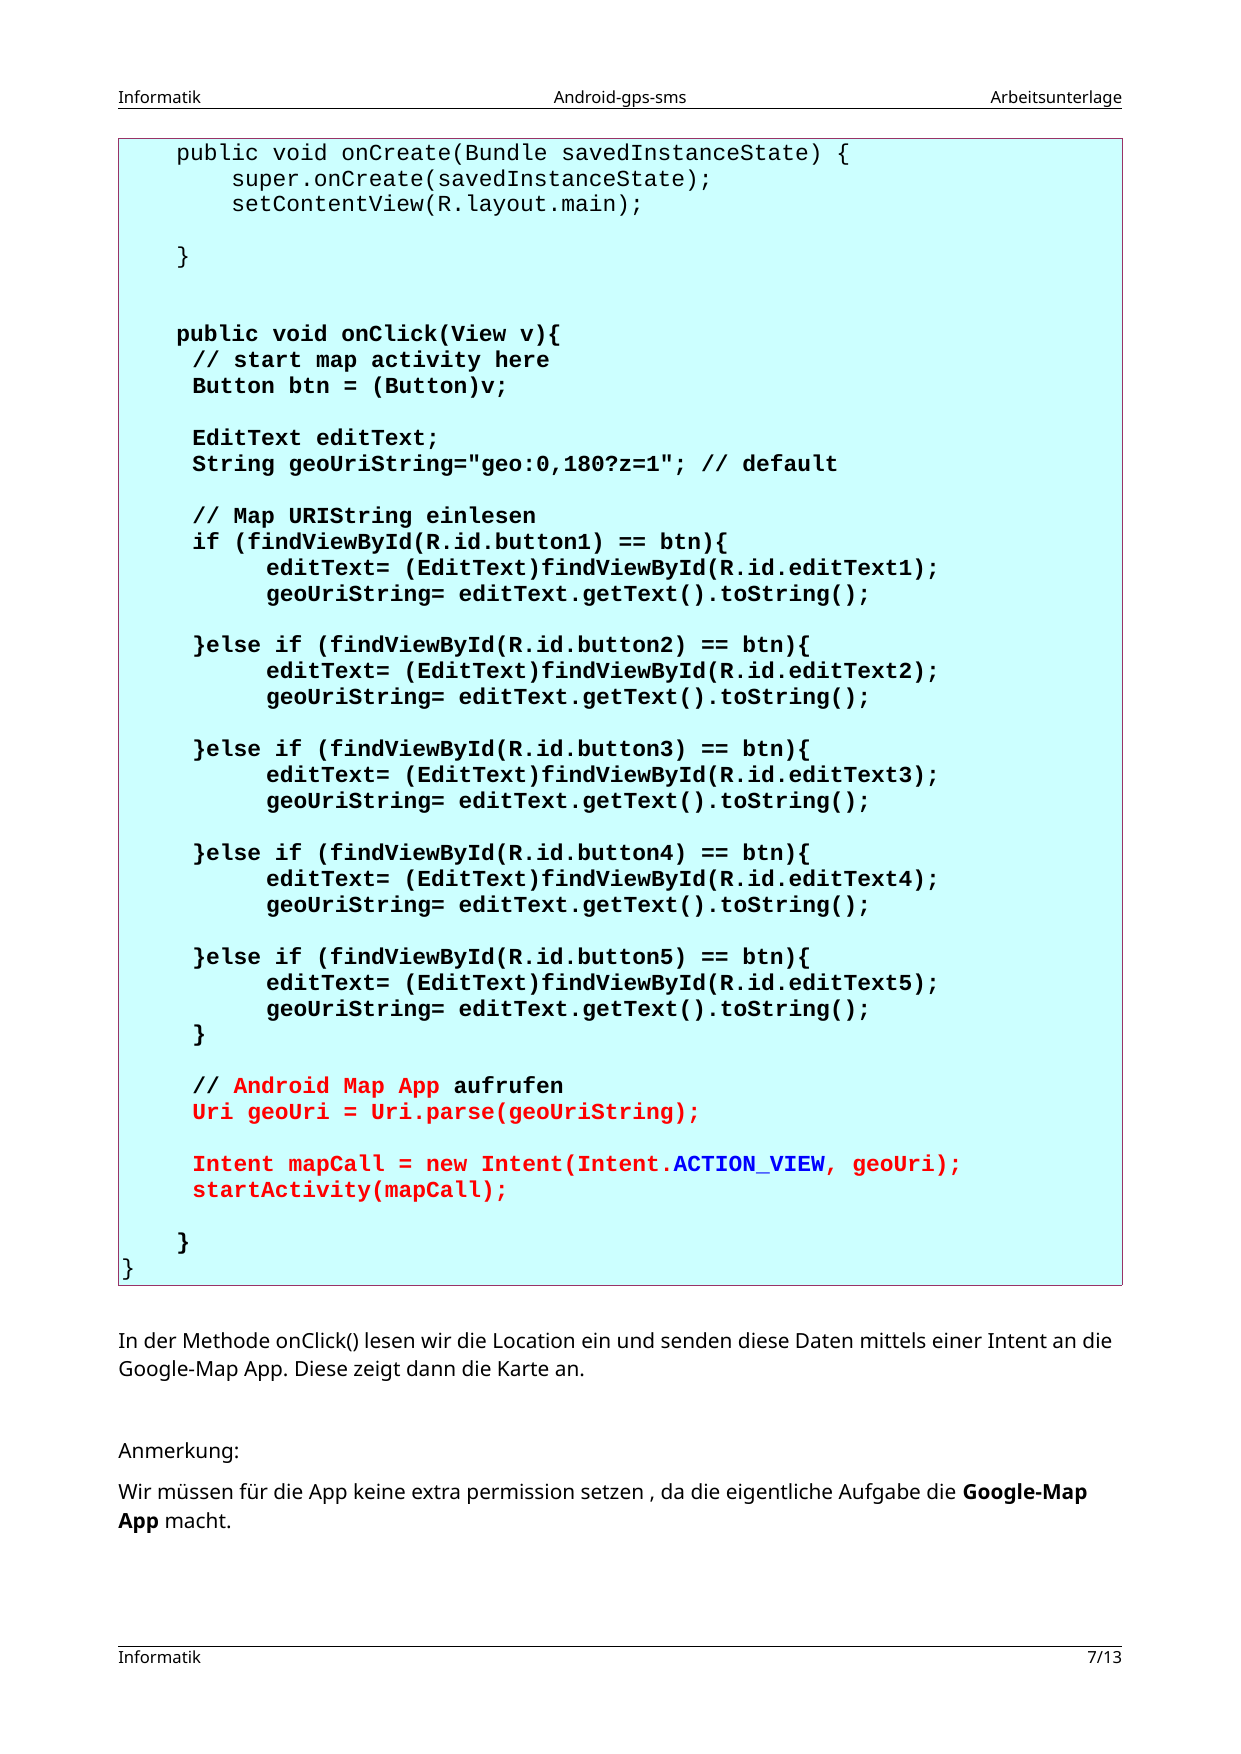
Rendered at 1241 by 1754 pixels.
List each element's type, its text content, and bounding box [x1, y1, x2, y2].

text Button btn = (Button)v; [119, 371, 1122, 397]
text Anmerkung: [118, 1436, 1122, 1465]
text editText= (EditText)findViewById(R.id.editText1); [119, 553, 1122, 579]
text startActivity(mapCall); [119, 1175, 1122, 1201]
text editText= (EditText)findViewById(R.id.editText3); [119, 760, 1122, 786]
text String geoUriString="geo:0,180?z=1"; // default [119, 449, 1122, 475]
text geoUriString= editText.getText().toString(); [119, 579, 1122, 631]
text } [119, 1227, 1122, 1253]
text }else if (findViewById(R.id.button4) == btn){ [119, 838, 1122, 864]
text editText= (EditText)findViewById(R.id.editText2); [119, 657, 1122, 683]
text geoUriString= editText.getText().toString(); [119, 786, 1122, 838]
text Wir müssen für die App keine extra permission setzen , da die eigentliche Aufgabe die Google-Map App macht. [118, 1477, 1122, 1534]
text // Android Map App aufrufen [119, 1072, 1122, 1098]
text Uri geoUri = Uri.parse(geoUriString); [119, 1098, 1122, 1123]
text }else if (findViewById(R.id.button3) == btn){ [119, 734, 1122, 760]
text In der Methode onClick() lesen wir die Location ein und senden diese Daten mittels einer Intent an die Google-Map App. Diese zeigt dann die Karte an. [118, 1326, 1122, 1383]
text EditText editText; [119, 423, 1122, 449]
text } [119, 242, 1122, 268]
text }else if (findViewById(R.id.button2) == btn){ [119, 631, 1122, 657]
text // Map URIString einlesen [119, 501, 1122, 527]
text editText= (EditText)findViewById(R.id.editText5); [119, 968, 1122, 994]
text if (findViewById(R.id.button1) == btn){ [119, 527, 1122, 553]
text public void onClick(View v){ [119, 319, 1122, 345]
text }else if (findViewById(R.id.button5) == btn){ [119, 942, 1122, 968]
text editText= (EditText)findViewById(R.id.editText4); [119, 864, 1122, 890]
text geoUriString= editText.getText().toString(); [119, 890, 1122, 916]
text Intent mapCall = new Intent(Intent.ACTION_VIEW, geoUri); [119, 1149, 1122, 1175]
text geoUriString= editText.getText().toString(); [119, 683, 1122, 734]
text } [119, 1020, 1122, 1046]
text // start map activity here [119, 345, 1122, 371]
text geoUriString= editText.getText().toString(); [119, 994, 1122, 1020]
text setContentView(R.layout.main); [119, 190, 1122, 216]
text super.onCreate(savedInstanceState); [119, 164, 1122, 190]
text public void onCreate(Bundle savedInstanceState) { [119, 139, 1122, 164]
text } [119, 1253, 1122, 1285]
